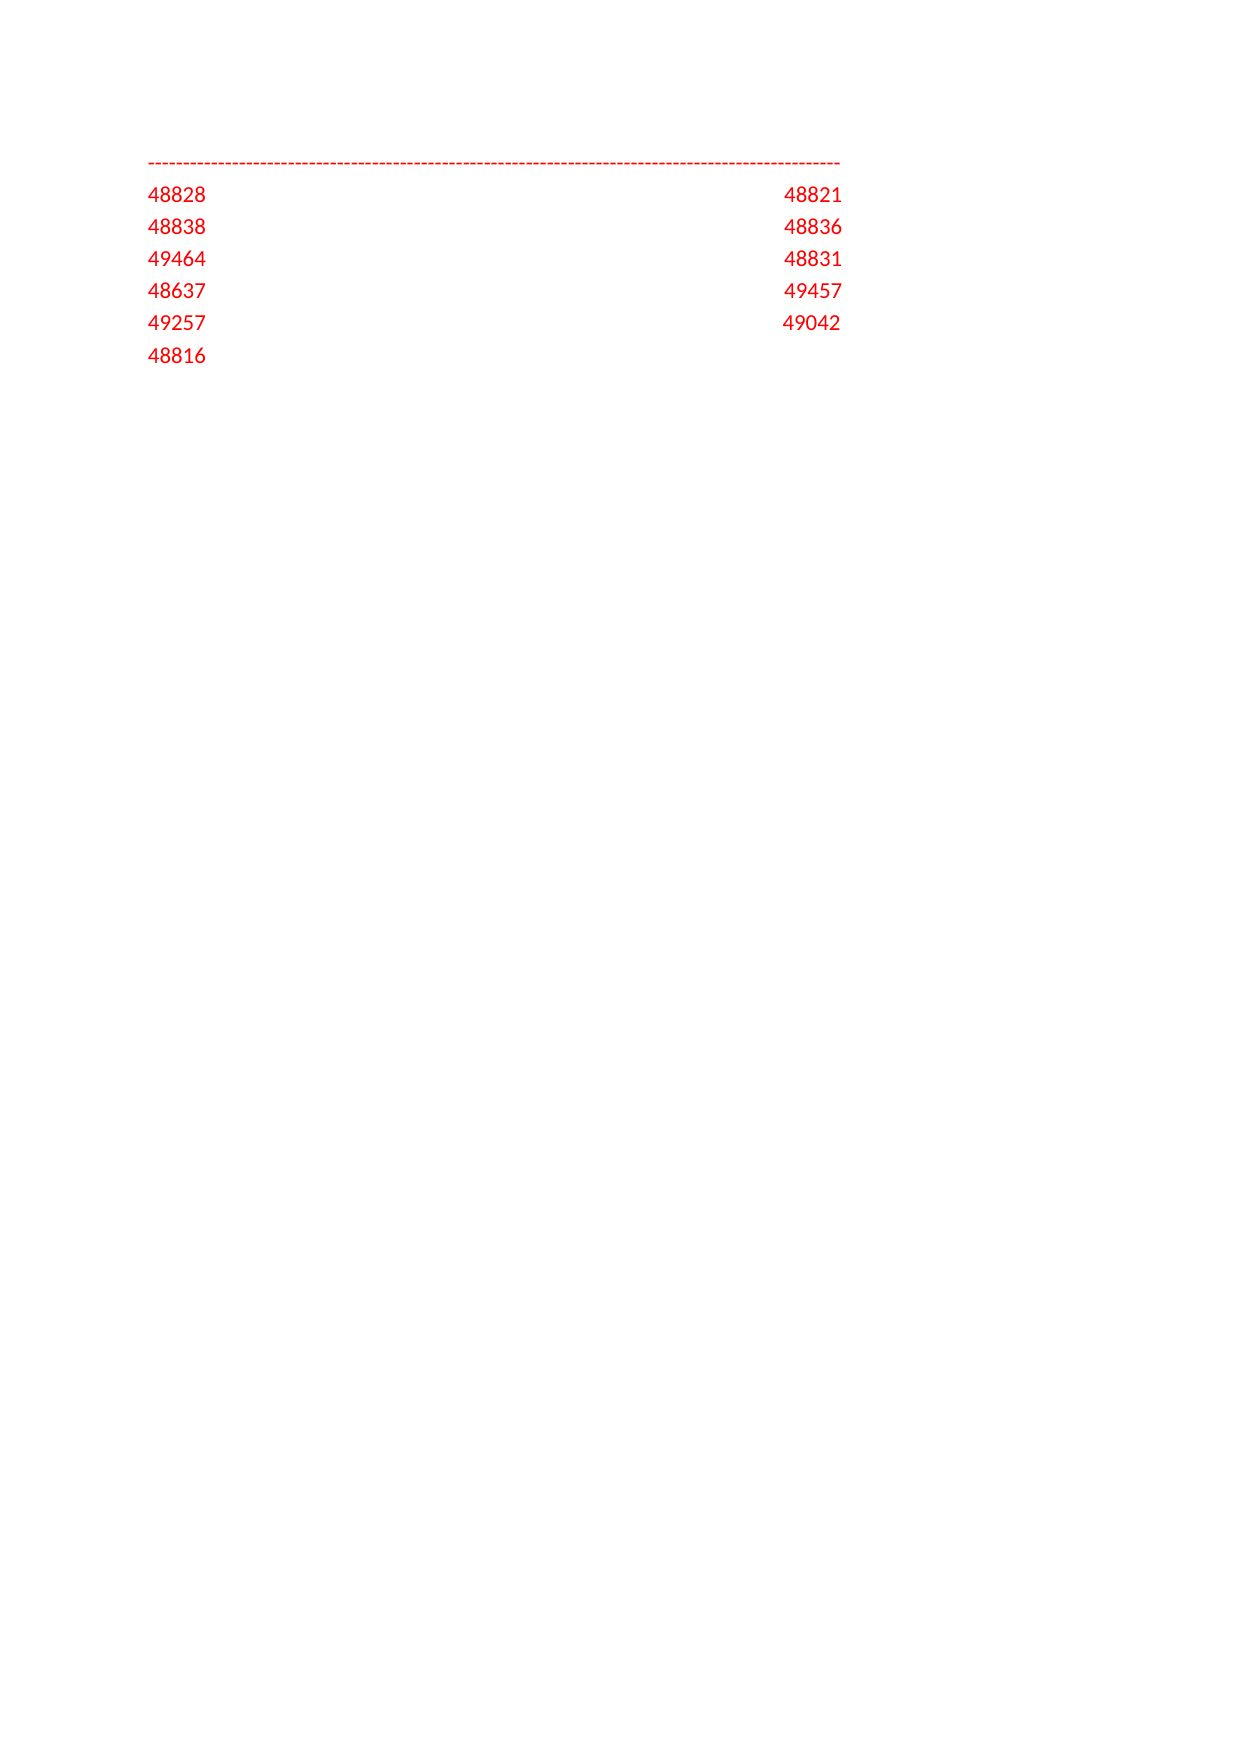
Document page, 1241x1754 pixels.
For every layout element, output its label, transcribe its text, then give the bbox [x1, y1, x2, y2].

text --------------------------------------------------------------------------------------------------- 48828 48821 48838 48836 49464 48831 48637 49457 49257 49042 48816 [148, 148, 1093, 369]
